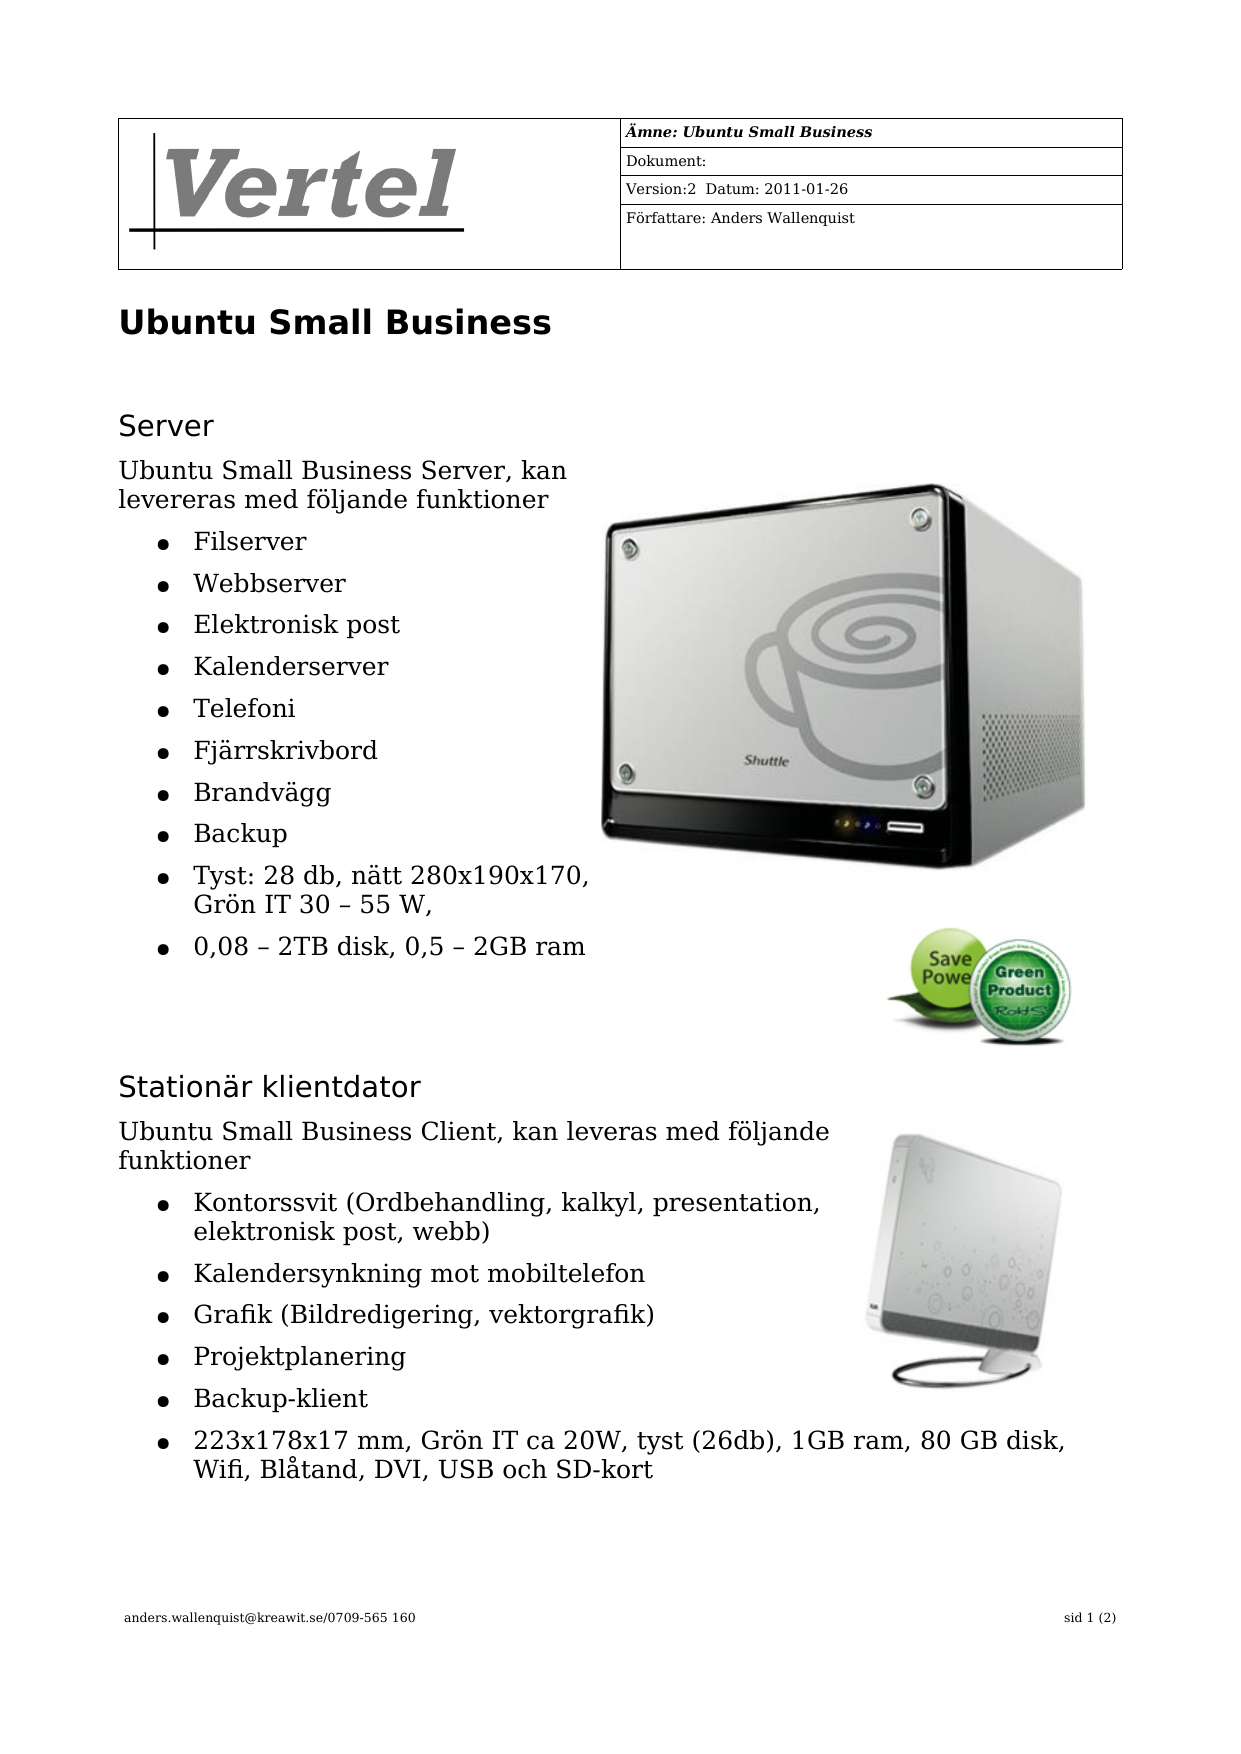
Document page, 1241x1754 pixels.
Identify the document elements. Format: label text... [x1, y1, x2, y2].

list Kalendersynkning mot mobiltelefon [156, 1259, 839, 1288]
list Telefoni [156, 694, 601, 723]
list [1085, 527, 1122, 556]
list [1085, 611, 1122, 640]
title Server [118, 409, 1122, 443]
list Brandvägg [156, 778, 601, 807]
list [1085, 819, 1122, 849]
list 0,08 – 2TB disk, 0,5 – 2GB ram [156, 932, 875, 962]
list [1085, 569, 1122, 598]
picture [601, 436, 1085, 1061]
list [1085, 694, 1122, 723]
list Backup [156, 819, 601, 849]
list 223x178x17 mm, Grön IT ca 20W, tyst (26db), 1GB ram, 80 GB disk, Wifi, Blåtand, DVI, USB och SD-kort [156, 1426, 1122, 1484]
list Elektronisk post [156, 611, 601, 640]
list Backup-klient [156, 1384, 1122, 1413]
text [1097, 1117, 1122, 1175]
list Kontorssvit (Ordbehandling, kalkyl, presentation, elektronisk post, webb) [156, 1188, 839, 1246]
list Webbserver [156, 569, 601, 598]
list Projektplanering [156, 1342, 839, 1372]
list Tyst: 28 db, nätt 280x190x170, Grön IT 30 – 55 W, [156, 861, 601, 920]
list Kalenderserver [156, 652, 601, 682]
text Ubuntu Small Business Client, kan leveras med följande funktioner [118, 1117, 839, 1175]
text Ubuntu Small Business Server, kan levereras med följande funktioner [118, 456, 601, 514]
list [1097, 1259, 1122, 1288]
list Filserver [156, 527, 601, 556]
picture [124, 124, 475, 259]
list [1085, 932, 1122, 962]
list [1085, 736, 1122, 765]
subtitle Ubuntu Small Business [118, 303, 1122, 342]
list [1085, 778, 1122, 807]
list [1085, 861, 1122, 920]
list Fjärrskrivbord [156, 736, 601, 765]
list [1097, 1342, 1122, 1372]
picture [839, 1105, 1097, 1406]
text [1085, 456, 1122, 514]
list [1085, 652, 1122, 682]
list Grafik (Bildredigering, vektorgrafik) [156, 1301, 839, 1330]
title Stationär klientdator [118, 1070, 1122, 1104]
